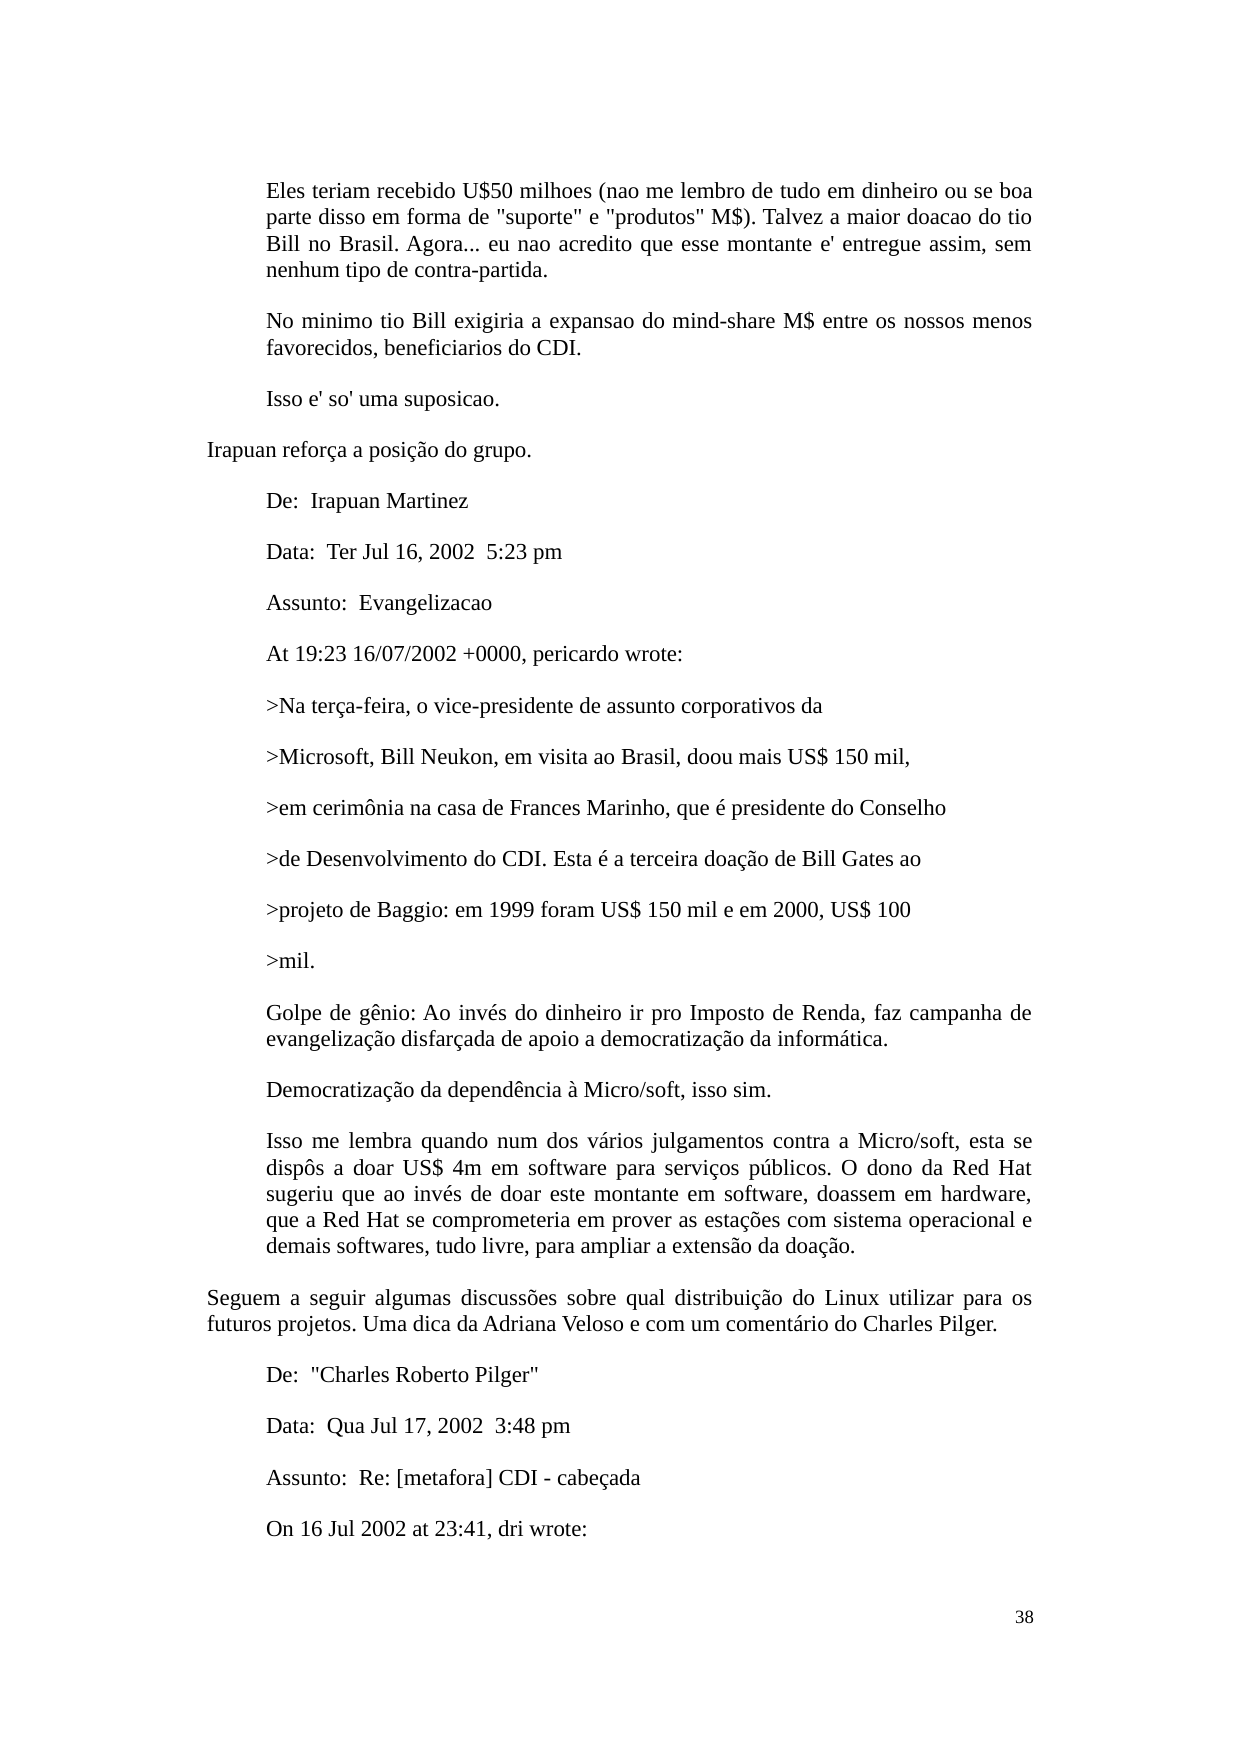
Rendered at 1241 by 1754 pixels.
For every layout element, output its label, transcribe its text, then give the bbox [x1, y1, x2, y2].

text >projeto de Baggio: em 1999 foram US$ 150 mil e em 2000, US$ 100 [266, 896, 1033, 923]
text Assunto: Evangelizacao [266, 589, 1033, 616]
text On 16 Jul 2002 at 23:41, dri wrote: [266, 1515, 1033, 1541]
text Assunto: Re: [metafora] CDI - cabeçada [266, 1463, 1033, 1490]
text Eles teriam recebido U$50 milhoes (nao me lembro de tudo em dinheiro ou se boa parte disso em forma de "suporte" e "produtos" M$). Talvez a maior doacao do tio Bill no Brasil. Agora... eu nao acredito que esse montante e' entregue assim, sem nenhum tipo de contra-partida. [266, 177, 1033, 282]
text De: Irapuan Martinez [266, 487, 1033, 513]
text Irapuan reforça a posição do grupo. [207, 436, 1033, 462]
text >de Desenvolvimento do CDI. Esta é a terceira doação de Bill Gates ao [266, 845, 1033, 871]
text Isso me lembra quando num dos vários julgamentos contra a Micro/soft, esta se dispôs a doar US$ 4m em software para serviços públicos. O dono da Red Hat sugeriu que ao invés de doar este montante em software, doassem em hardware, que a Red Hat se comprometeria em prover as estações com sistema operacional e demais softwares, tudo livre, para ampliar a extensão da doação. [266, 1127, 1033, 1259]
text >mil. [266, 947, 1033, 974]
text Data: Qua Jul 17, 2002 3:48 pm [266, 1412, 1033, 1439]
text Data: Ter Jul 16, 2002 5:23 pm [266, 538, 1033, 564]
text De: "Charles Roberto Pilger" [266, 1361, 1033, 1388]
text Isso e' so' uma suposicao. [266, 385, 1033, 411]
text >Na terça-feira, o vice-presidente de assunto corporativos da [266, 692, 1033, 718]
text At 19:23 16/07/2002 +0000, pericardo wrote: [266, 641, 1033, 667]
text No minimo tio Bill exigiria a expansao do mind-share M$ entre os nossos menos favorecidos, beneficiarios do CDI. [266, 307, 1033, 360]
text Democratização da dependência à Micro/soft, isso sim. [266, 1076, 1033, 1102]
text Seguem a seguir algumas discussões sobre qual distribuição do Linux utilizar para os futuros projetos. Uma dica da Adriana Veloso e com um comentário do Charles Pilger. [207, 1284, 1033, 1336]
text Golpe de gênio: Ao invés do dinheiro ir pro Imposto de Renda, faz campanha de evangelização disfarçada de apoio a democratização da informática. [266, 998, 1033, 1051]
text >em cerimônia na casa de Frances Marinho, que é presidente do Conselho [266, 794, 1033, 820]
text >Microsoft, Bill Neukon, em visita ao Brasil, doou mais US$ 150 mil, [266, 743, 1033, 769]
